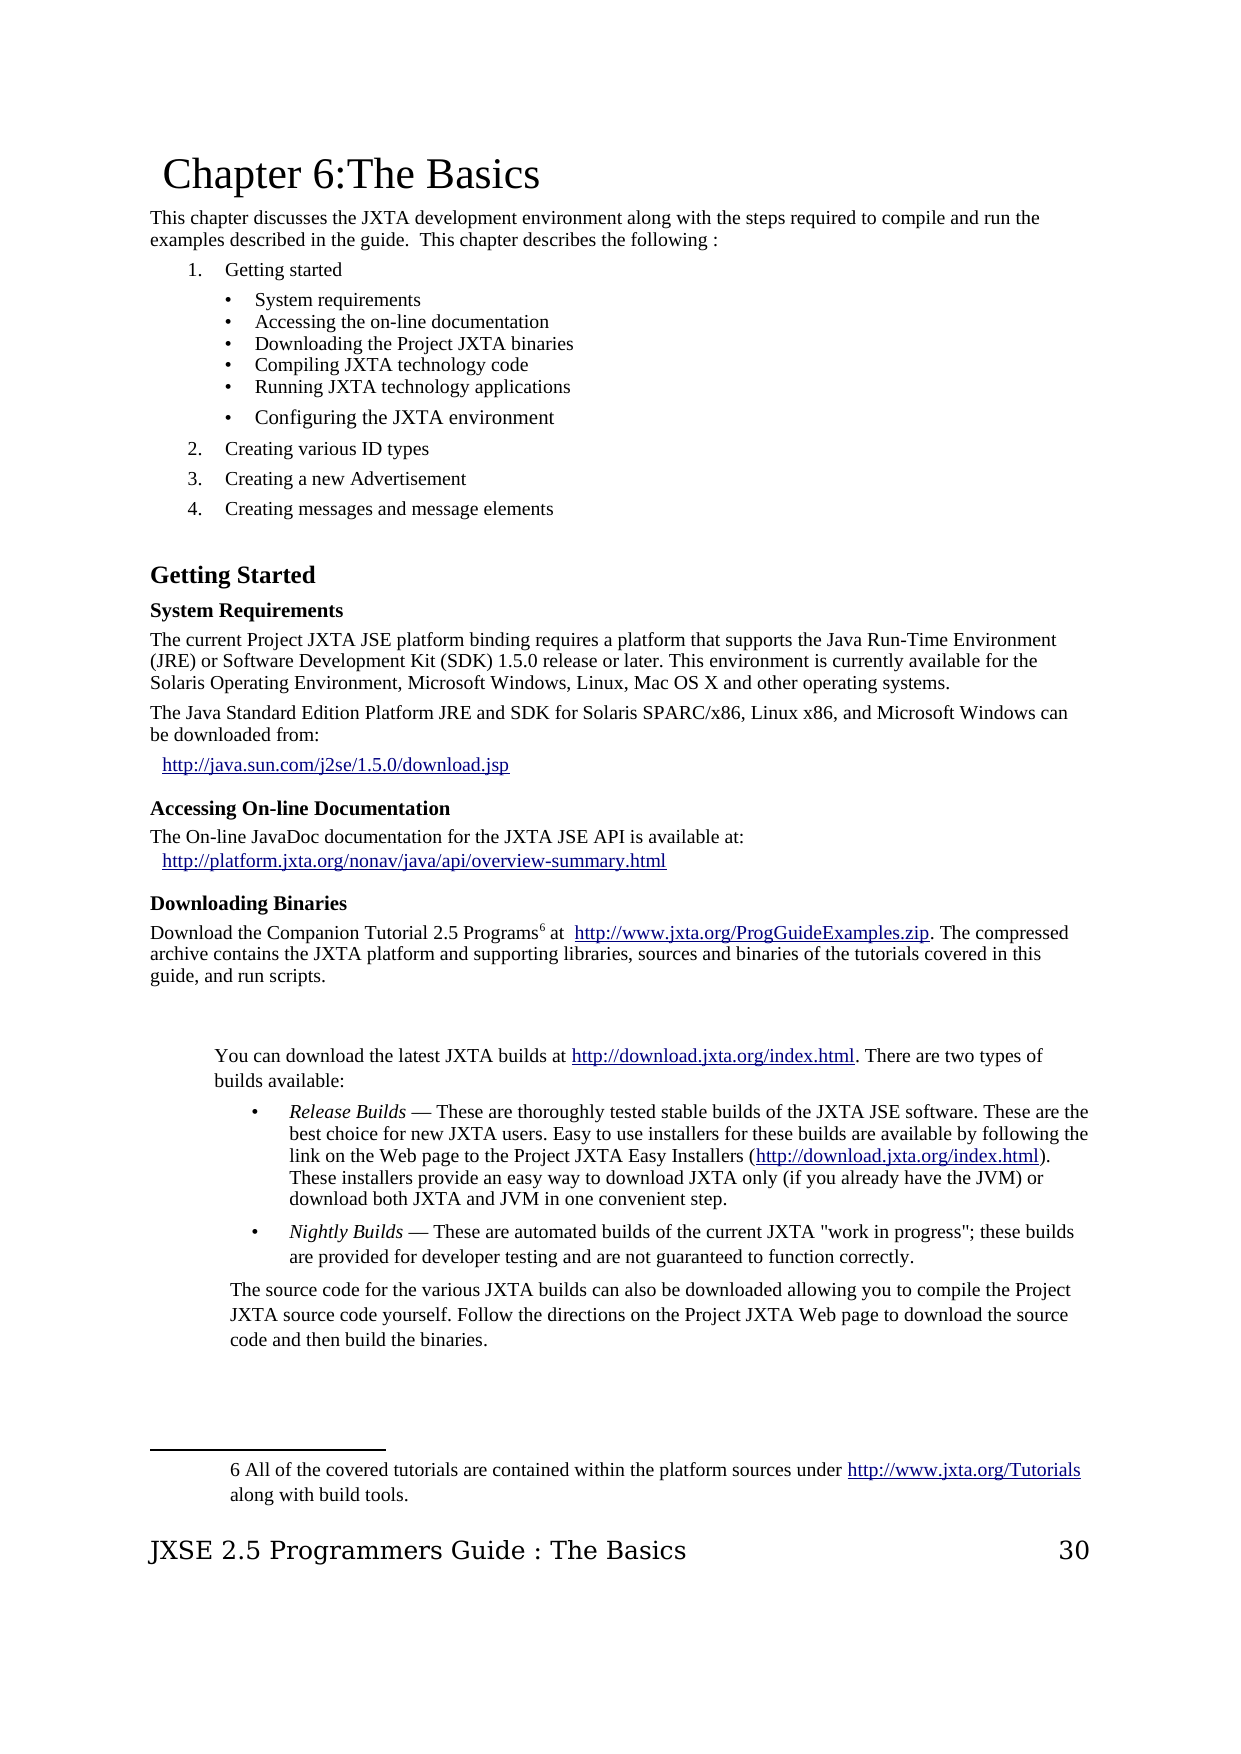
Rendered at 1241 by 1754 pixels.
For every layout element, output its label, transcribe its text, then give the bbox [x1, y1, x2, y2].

list Downloading the Project JXTA binaries [187, 332, 1090, 354]
text This chapter discusses the JXTA development environment along with the steps required to compile and run the examples described in the guide. This chapter describes the following : [150, 207, 1090, 250]
text Downloading Binaries [150, 892, 1090, 915]
text The current Project JXTA JSE platform binding requires a platform that supports the Java Run-Time Environment (JRE) or Software Development Kit (SDK) 1.5.0 release or later. This environment is currently available for the Solaris Operating Environment, Microsoft Windows, Linux, Mac OS X and other operating systems. [150, 628, 1090, 694]
text You can download the latest JXTA builds at http://download.jxta.org/index.html. There are two types of builds available: [214, 1043, 1090, 1093]
text Getting Started [150, 561, 1090, 589]
list Nightly Builds — These are automated builds of the current JXTA "work in progress"; these builds are provided for developer testing and are not guaranteed to function correctly. [214, 1218, 1090, 1268]
list System requirements [187, 289, 1090, 311]
text http://platform.jxta.org/nonav/java/api/overview-summary.html [150, 850, 1090, 871]
list Running JXTA technology applications [187, 376, 1090, 398]
title The Basics [150, 150, 1090, 198]
text The source code for the various JXTA builds can also be downloaded allowing you to compile the Project JXTA source code yourself. Follow the directions on the Project JXTA Web page to download the source code and then build the binaries. [230, 1277, 1090, 1352]
text The Java Standard Edition Platform JRE and SDK for Solaris SPARC/x86, Linux x86, and Microsoft Windows can be downloaded from: [150, 702, 1090, 746]
text The On-line JavaDoc documentation for the JXTA JSE API is available at: [150, 826, 1090, 848]
text http://java.sun.com/j2se/1.5.0/download.jsp [150, 754, 1090, 776]
text Accessing On-line Documentation [150, 797, 1090, 819]
list Creating a new Advertisement [187, 467, 1090, 489]
list Release Builds — These are thoroughly tested stable builds of the JXTA JSE software. These are the best choice for new JXTA users. Easy to use installers for these builds are available by following the link on the Web page to the Project JXTA Easy Installers (http://download.jxta.org/index.html). These installers provide an easy way to download JXTA only (if you already have the JVM) or download both JXTA and JVM in one convenient step. [214, 1101, 1090, 1210]
list Accessing the on-line documentation [187, 311, 1090, 332]
list Getting started [187, 259, 1090, 281]
text System Requirements [150, 599, 1090, 622]
list Creating messages and message elements [187, 498, 1090, 519]
text All of the covered tutorials are contained within the platform sources under http://www.jxta.org/Tutorials along with build tools. [230, 1456, 1090, 1506]
list Creating various ID types [187, 437, 1090, 459]
text Download the Companion Tutorial 2.5 Programs at http://www.jxta.org/ProgGuideExamples.zip. The compressed archive contains the JXTA platform and supporting libraries, sources and binaries of the tutorials covered in this guide, and run scripts. [150, 922, 1090, 987]
list Compiling JXTA technology code [187, 354, 1090, 376]
list Configuring the JXTA environment [187, 406, 1090, 429]
